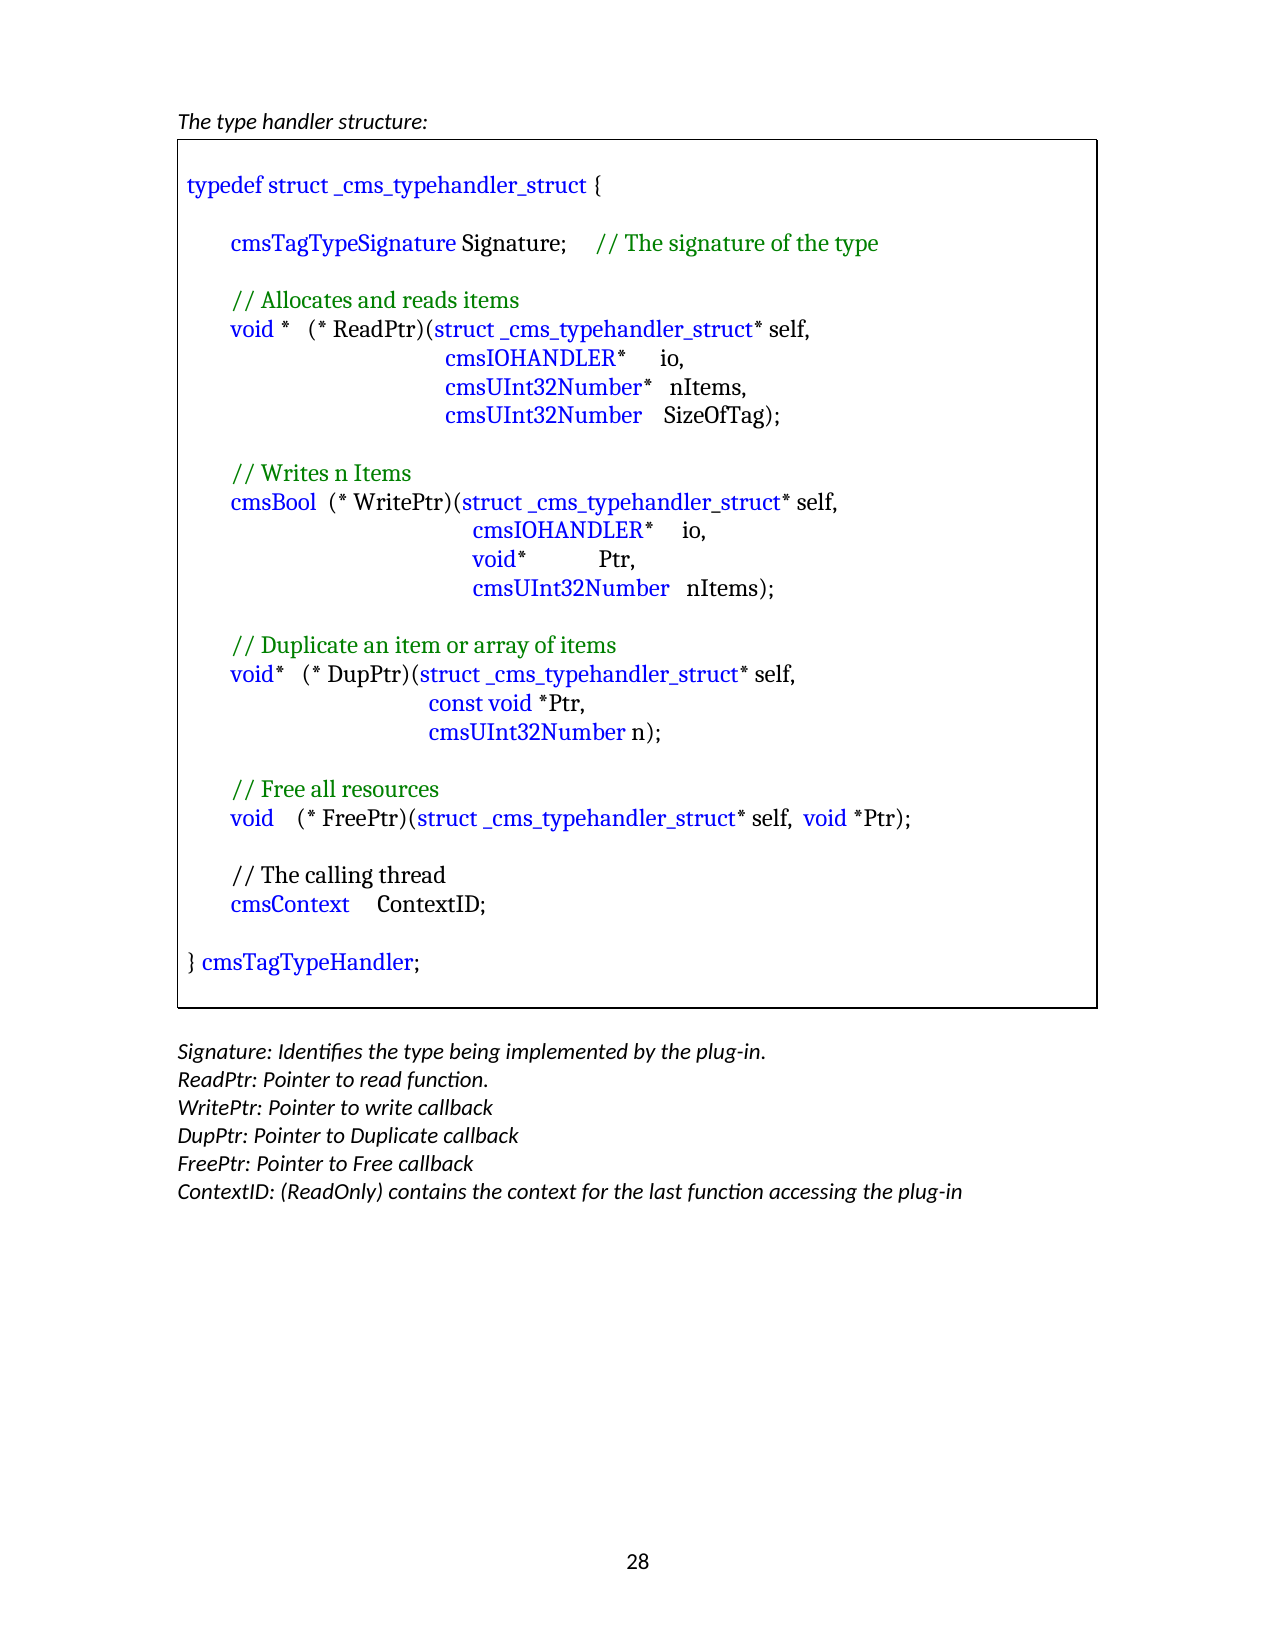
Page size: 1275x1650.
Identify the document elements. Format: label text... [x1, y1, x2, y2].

text } cmsTagTypeHandler; [178, 944, 1096, 973]
text cmsUInt32Number n); [178, 714, 1096, 743]
text void* (* DupPtr)(struct _cms_typehandler_struct* self, [178, 657, 1096, 686]
text // Allocates and reads items [178, 283, 1096, 312]
text // The calling thread [178, 858, 1096, 887]
text // Writes n Items [178, 456, 1096, 484]
text cmsIOHANDLER* io, [178, 513, 1096, 542]
text cmsContext ContextID; [178, 887, 1096, 916]
text ReadPtr: Pointer to read function. [177, 1065, 1098, 1093]
text // Free all resources [178, 772, 1096, 801]
text Signature: Identifies the type being implemented by the plug-in. [177, 1037, 1098, 1065]
text The type handler structure: [177, 107, 1098, 135]
text WritePtr: Pointer to write callback [177, 1093, 1098, 1121]
text typedef struct _cms_typehandler_struct { [178, 168, 1096, 197]
text void (* FreePtr)(struct _cms_typehandler_struct* self, void *Ptr); [178, 801, 1096, 829]
text FreePtr: Pointer to Free callback [177, 1149, 1098, 1177]
text void * (* ReadPtr)(struct _cms_typehandler_struct* self, [178, 312, 1096, 341]
text ContextID: (ReadOnly) contains the context for the last function accessing the plug-in [177, 1177, 1098, 1205]
text cmsUInt32Number* nItems, [178, 369, 1096, 398]
text cmsUInt32Number nItems); [178, 571, 1096, 599]
text cmsUInt32Number SizeOfTag); [178, 398, 1096, 427]
text DupPtr: Pointer to Duplicate callback [177, 1121, 1098, 1149]
text cmsTagTypeSignature Signature; // The signature of the type [178, 226, 1096, 254]
text void* Ptr, [178, 542, 1096, 571]
text cmsBool (* WritePtr)(struct _cms_typehandler_struct* self, [178, 484, 1096, 513]
text cmsIOHANDLER* io, [178, 341, 1096, 369]
text // Duplicate an item or array of items [178, 628, 1096, 657]
text const void *Ptr, [178, 686, 1096, 714]
